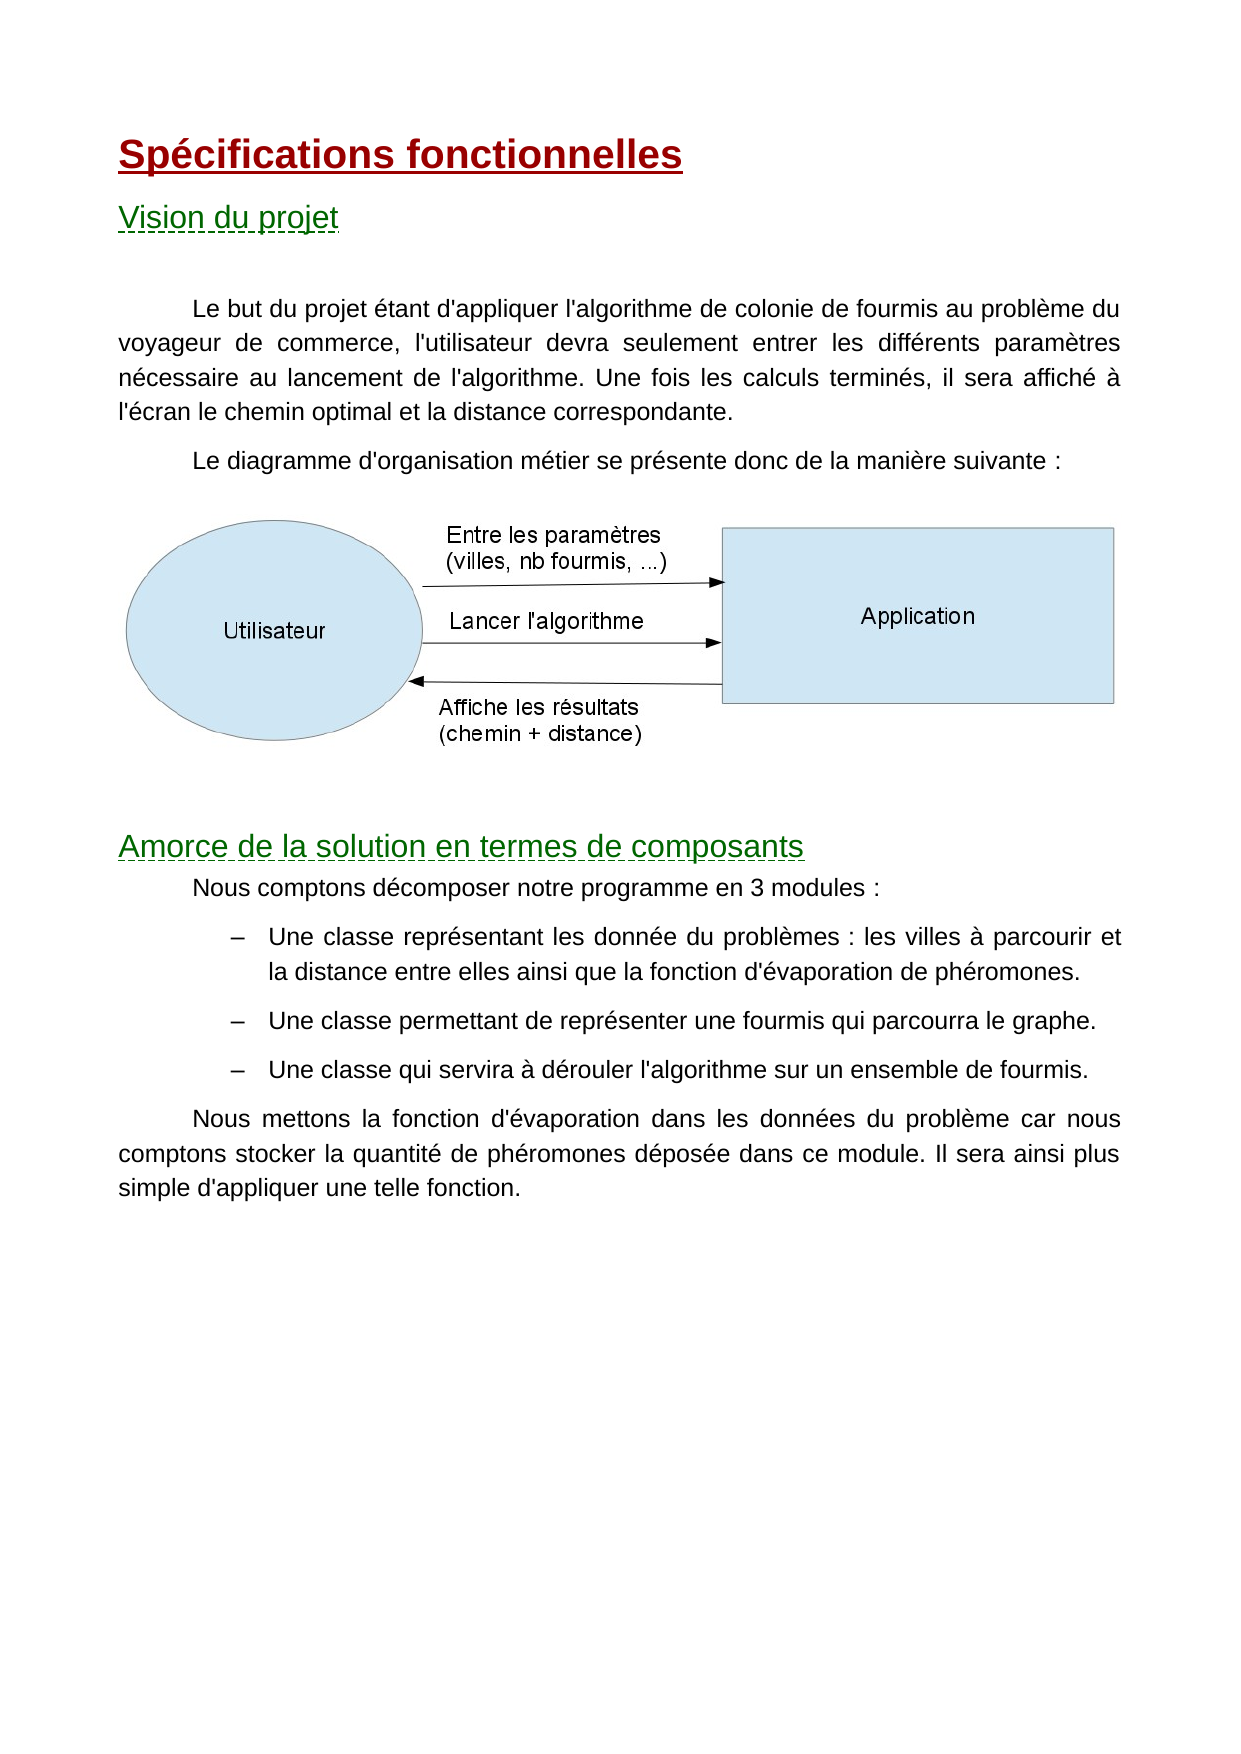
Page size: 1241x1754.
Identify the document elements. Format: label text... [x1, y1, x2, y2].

text Le diagramme d'organisation métier se présente donc de la manière suivante : [118, 446, 1122, 475]
subtitle Spécifications fonctionnelles [118, 131, 1122, 177]
subtitle Amorce de la solution en termes de composants [118, 828, 1122, 864]
text Le but du projet étant d'appliquer l'algorithme de colonie de fourmis au problème du voyageur de commerce, l'utilisateur devra seulement entrer les différents paramètres nécessaire au lancement de l'algorithme. Une fois les calculs terminés, il sera affiché à l'écran le chemin optimal et la distance correspondante. [118, 293, 1122, 426]
list Une classe qui servira à dérouler l'algorithme sur un ensemble de fourmis. [231, 1055, 1122, 1084]
list Une classe représentant les donnée du problèmes : les villes à parcourir et la distance entre elles ainsi que la fonction d'évaporation de phéromones. [231, 922, 1122, 986]
picture [118, 514, 1123, 764]
text Nous mettons la fonction d'évaporation dans les données du problème car nous comptons stocker la quantité de phéromones déposée dans ce module. Il sera ainsi plus simple d'appliquer une telle fonction. [118, 1104, 1122, 1202]
text Nous comptons décomposer notre programme en 3 modules : [118, 873, 1122, 902]
list Une classe permettant de représenter une fourmis qui parcourra le graphe. [231, 1006, 1122, 1035]
subtitle Vision du projet [118, 199, 1122, 236]
